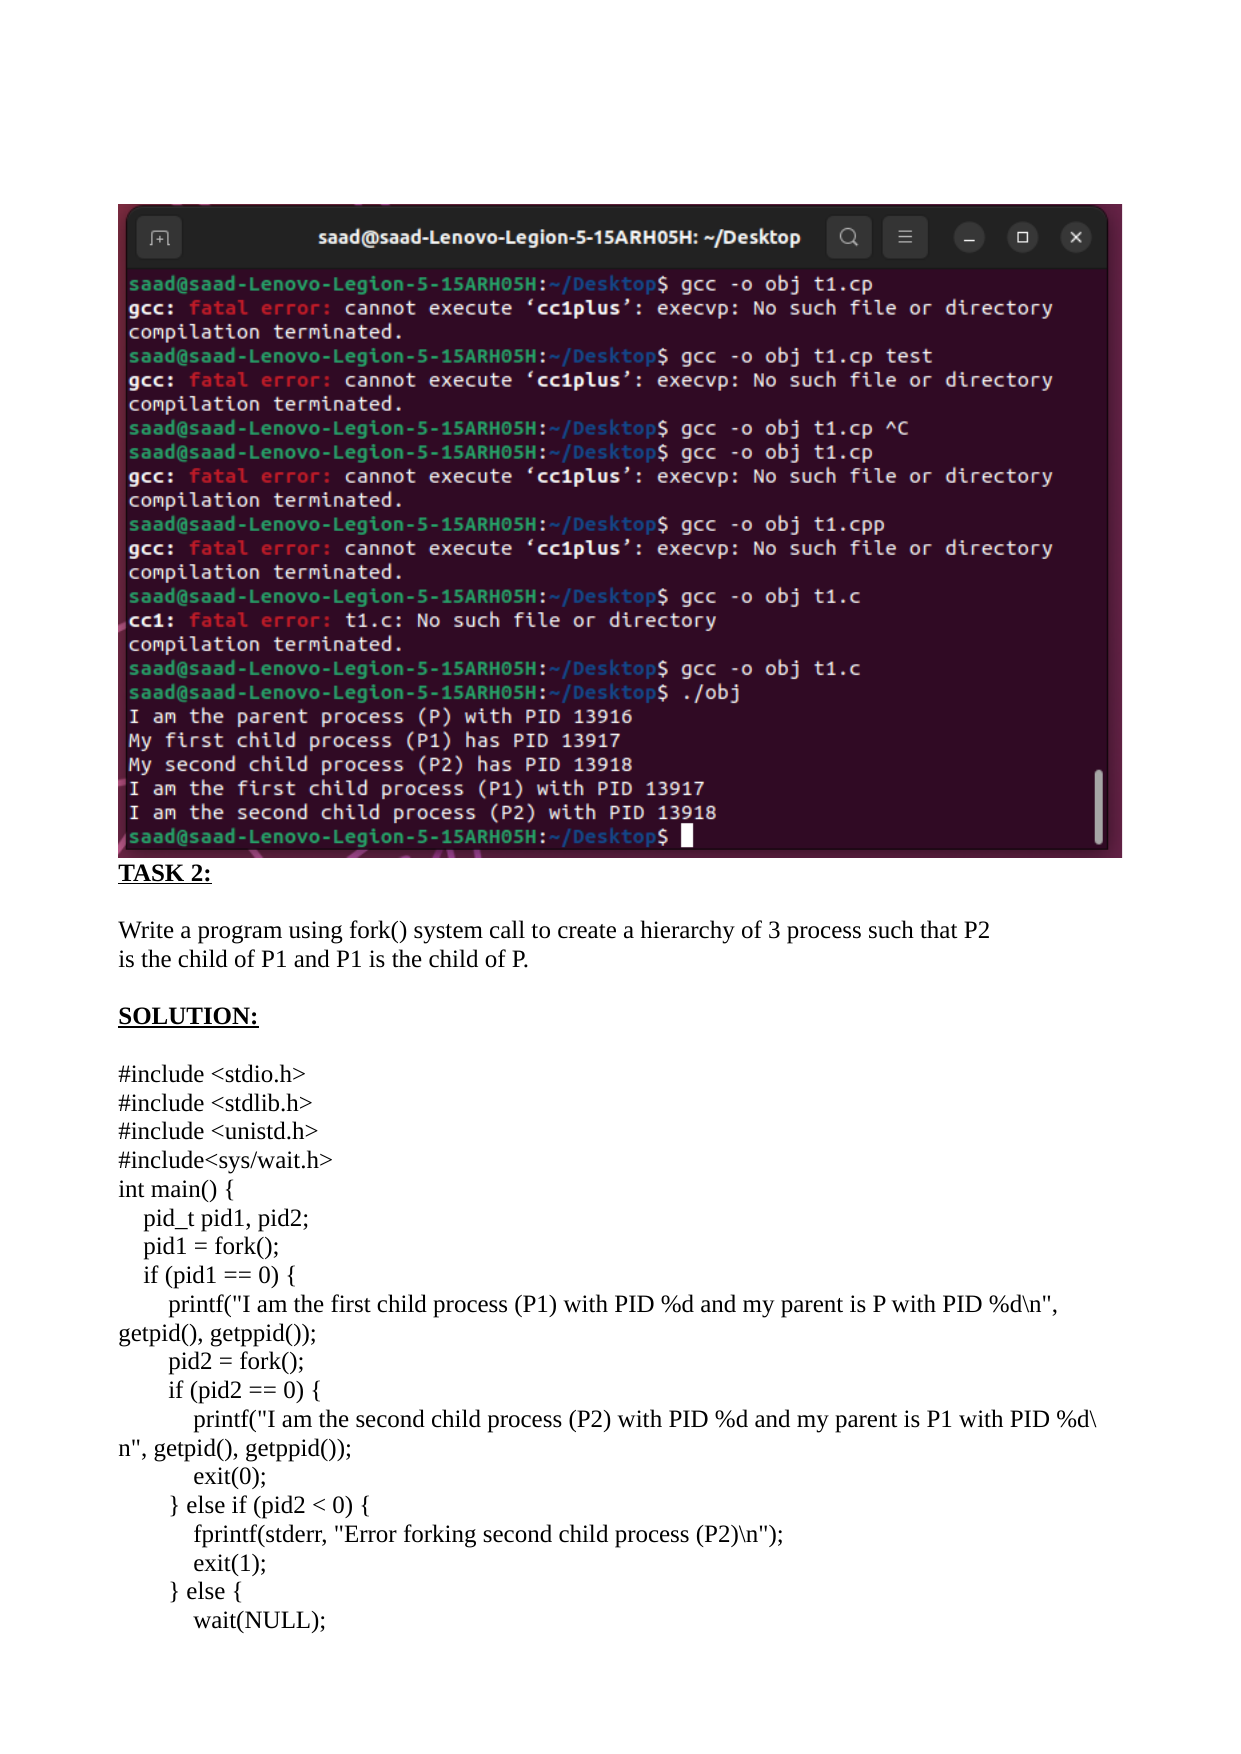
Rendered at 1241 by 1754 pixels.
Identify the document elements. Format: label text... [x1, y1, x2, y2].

text pid2 = fork(); [118, 1346, 1122, 1375]
text #include<sys/wait.h> [118, 1145, 1122, 1174]
text TASK 2: [118, 858, 1122, 886]
text exit(1); [118, 1548, 1122, 1576]
text #include <unistd.h> [118, 1116, 1122, 1145]
text Write a program using fork() system call to create a hierarchy of 3 process such that P2 [118, 915, 1122, 944]
text pid_t pid1, pid2; [118, 1203, 1122, 1231]
text is the child of P1 and P1 is the child of P. [118, 944, 1122, 973]
text #include <stdio.h> [118, 1059, 1122, 1088]
text wait(NULL); [118, 1605, 1122, 1634]
text #include <stdlib.h> [118, 1088, 1122, 1116]
text SOLUTION: [118, 1001, 1122, 1030]
text printf("I am the first child process (P1) with PID %d and my parent is P with PID %d\n", getpid(), getppid()); [118, 1289, 1122, 1346]
text pid1 = fork(); [118, 1231, 1122, 1260]
text printf("I am the second child process (P2) with PID %d and my parent is P1 with PID %d\n", getpid(), getppid()); [118, 1404, 1122, 1461]
text } else if (pid2 < 0) { [118, 1490, 1122, 1519]
text int main() { [118, 1174, 1122, 1203]
text } else { [118, 1576, 1122, 1605]
text if (pid2 == 0) { [118, 1375, 1122, 1404]
text if (pid1 == 0) { [118, 1260, 1122, 1289]
text fprintf(stderr, "Error forking second child process (P2)\n"); [118, 1519, 1122, 1548]
text exit(0); [118, 1461, 1122, 1490]
